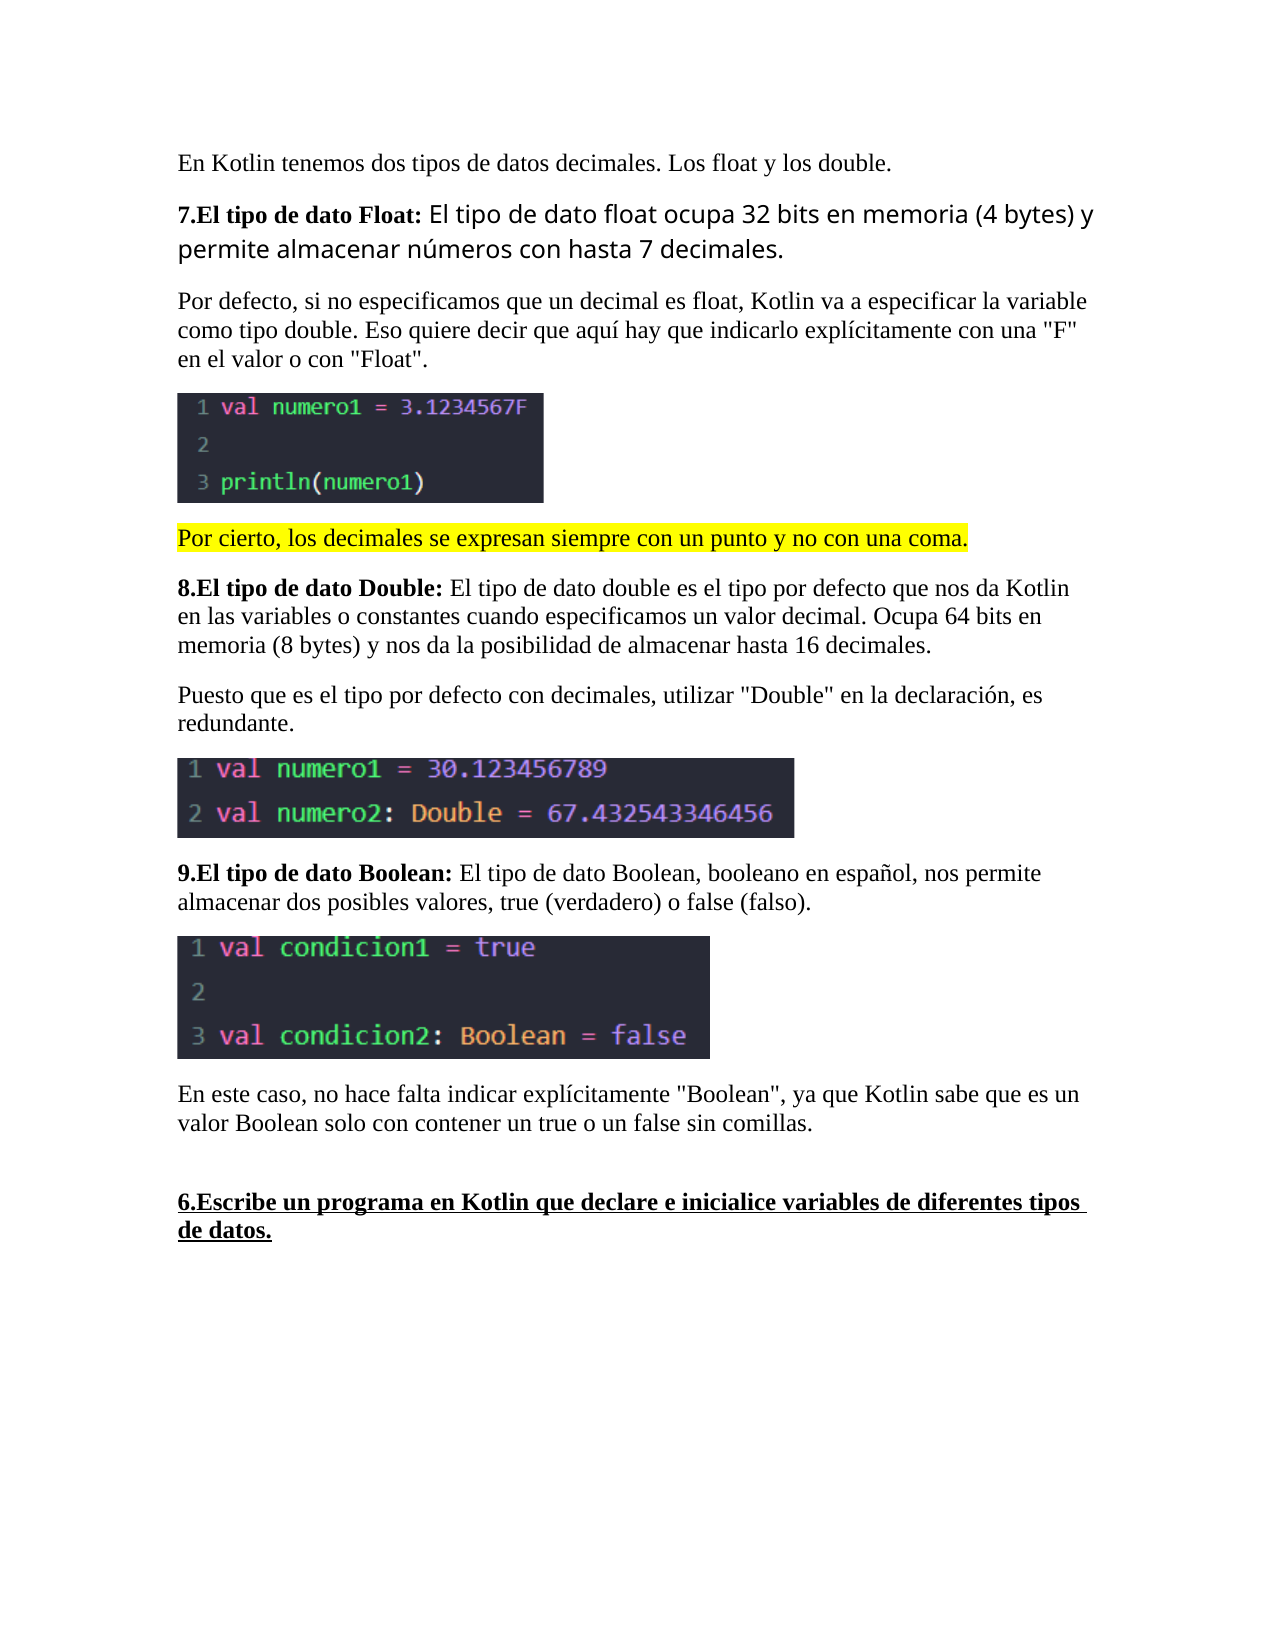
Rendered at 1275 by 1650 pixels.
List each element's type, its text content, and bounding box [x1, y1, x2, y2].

text En este caso, no hace falta indicar explícitamente "Boolean", ya que Kotlin sabe que es un valor Boolean solo con contener un true o un false sin comillas. [177, 1079, 1098, 1137]
text 8.El tipo de dato Double: El tipo de dato double es el tipo por defecto que nos da Kotlin en las variables o constantes cuando especificamos un valor decimal. Ocupa 64 bits en memoria (8 bytes) y nos da la posibilidad de almacenar hasta 16 decimales. [177, 573, 1098, 659]
text En Kotlin tenemos dos tipos de datos decimales. Los float y los double. [177, 148, 1098, 176]
text Por defecto, si no especificamos que un decimal es float, Kotlin va a especificar la variable como tipo double. Eso quiere decir que aquí hay que indicarlo explícitamente con una "F" en el valor o con "Float". [177, 286, 1098, 372]
text 6.Escribe un programa en Kotlin que declare e inicialice variables de diferentes tipos de datos. [177, 1158, 1098, 1244]
text Puesto que es el tipo por defecto con decimales, utilizar "Double" en la declaración, es redundante. [177, 680, 1098, 737]
text Por cierto, los decimales se expresan siempre con un punto y no con una coma. [177, 523, 1098, 552]
text 7.El tipo de dato Float: El tipo de dato float ocupa 32 bits en memoria (4 bytes) y permite almacenar números con hasta 7 decimales. [177, 197, 1098, 265]
text 9.El tipo de dato Boolean: El tipo de dato Boolean, booleano en español, nos permite almacenar dos posibles valores, true (verdadero) o false (falso). [177, 858, 1098, 916]
